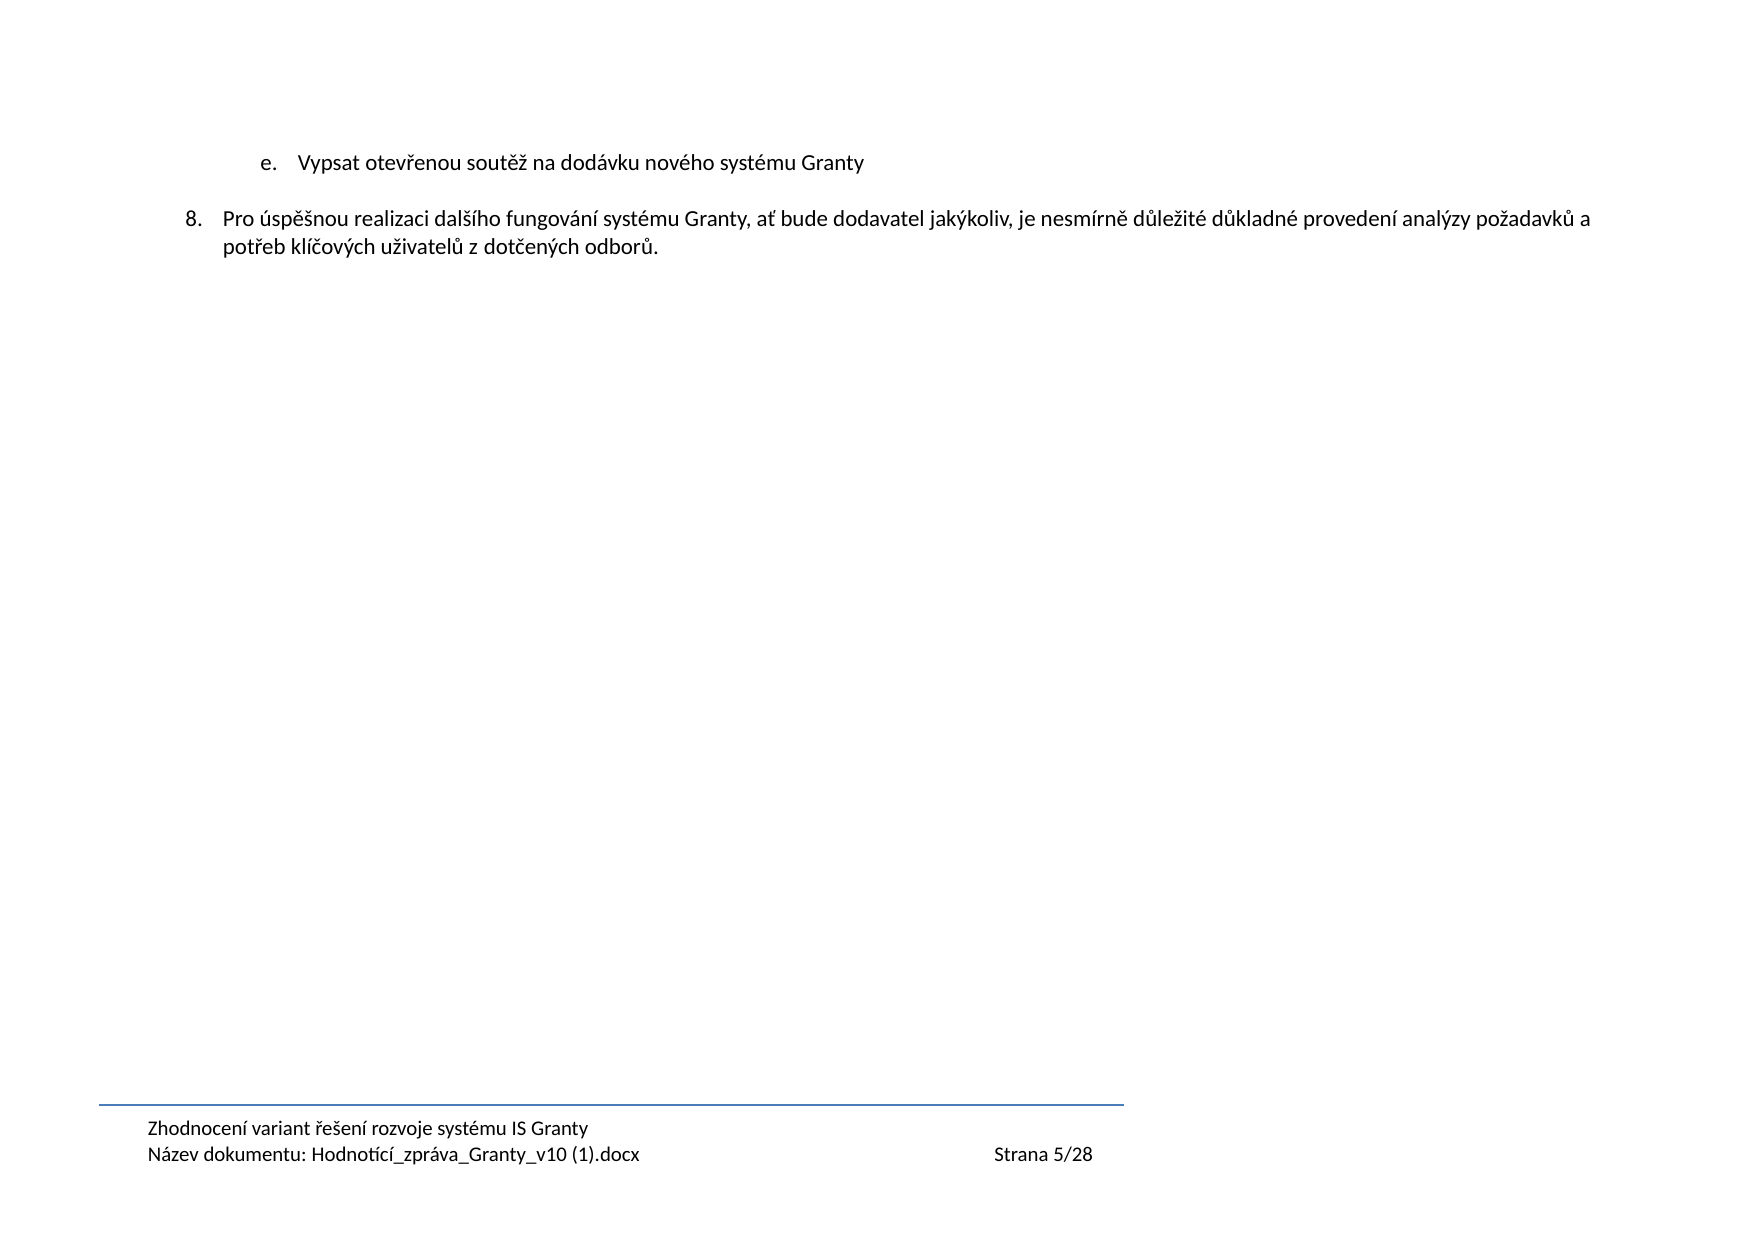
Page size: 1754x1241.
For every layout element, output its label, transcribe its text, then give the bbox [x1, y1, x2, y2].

list Pro úspěšnou realizaci dalšího fungování systému Granty, ať bude dodavatel jakýkoliv, je nesmírně důležité důkladné provedení analýzy požadavků a potřeb klíčových uživatelů z dotčených odborů. [185, 204, 1606, 260]
list Vypsat otevřenou soutěž na dodávku nového systému Granty [260, 148, 1606, 176]
